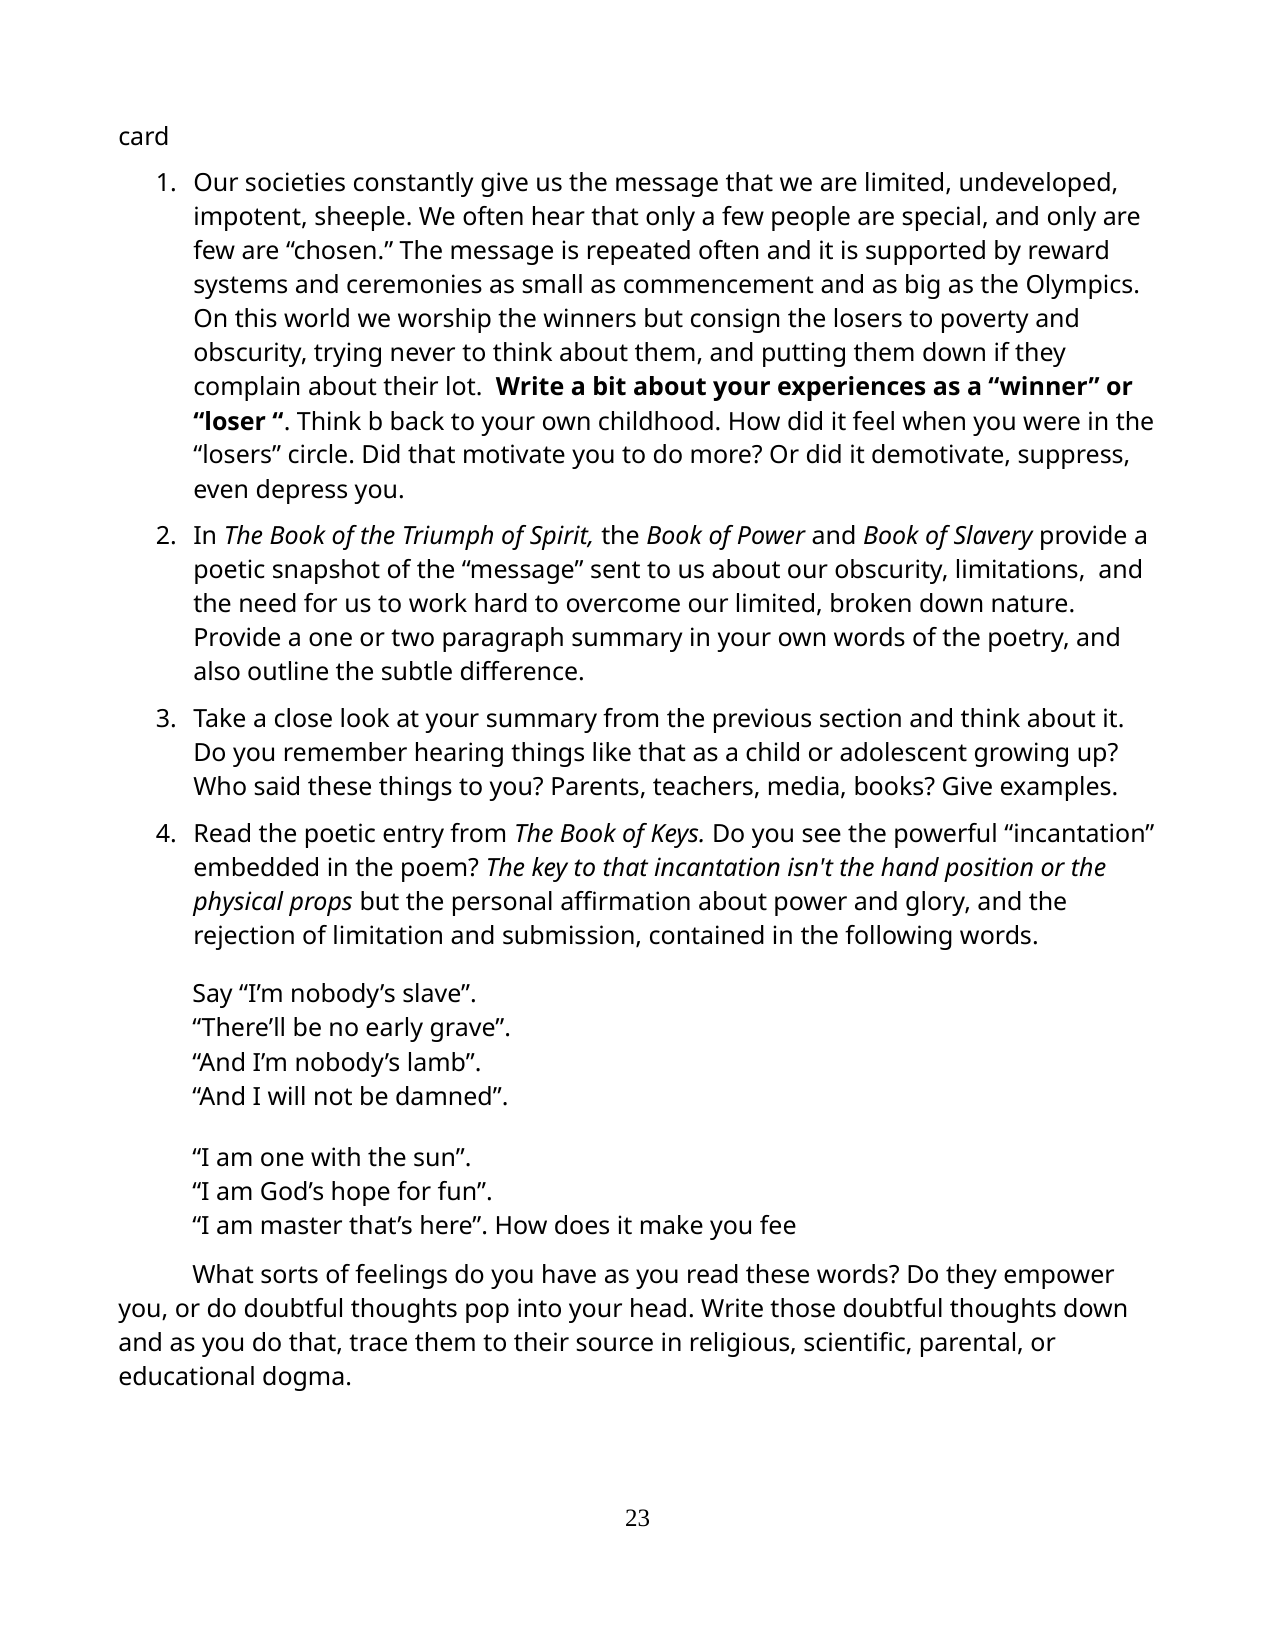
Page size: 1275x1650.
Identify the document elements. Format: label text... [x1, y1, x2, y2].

list Our societies constantly give us the message that we are limited, undeveloped, impotent, sheeple. We often hear that only a few people are special, and only are few are “chosen.” The message is repeated often and it is supported by reward systems and ceremonies as small as commencement and as big as the Olympics. On this world we worship the winners but consign the losers to poverty and obscurity, trying never to think about them, and putting them down if they complain about their lot. Write a bit about your experiences as a “winner” or “loser “. Think b back to your own childhood. How did it feel when you were in the “losers” circle. Did that motivate you to do more? Or did it demotivate, suppress, even depress you. [156, 165, 1157, 505]
text What sorts of feelings do you have as you read these words? Do they empower you, or do doubtful thoughts pop into your head. Write those doubtful thoughts down and as you do that, trace them to their source in religious, scientific, parental, or educational dogma. [118, 1256, 1157, 1393]
text “I am one with the sun”. “I am God’s hope for fun”. “I am master that’s here”. How does it make you fee [192, 1139, 1157, 1241]
text Say “I’m nobody’s slave”. “There’ll be no early grave”. “And I’m nobody’s lamb”. “And I will not be damned”. [192, 976, 1157, 1112]
list In The Book of the Triumph of Spirit, the Book of Power and Book of Slavery provide a poetic snapshot of the “message” sent to us about our obscurity, limitations, and the need for us to work hard to overcome our limited, broken down nature. Provide a one or two paragraph summary in your own words of the poetry, and also outline the subtle difference. [156, 518, 1157, 688]
text card [118, 118, 1157, 152]
list Read the poetic entry from The Book of Keys. Do you see the powerful “incantation” embedded in the poem? The key to that incantation isn't the hand position or the physical props but the personal affirmation about power and glory, and the rejection of limitation and submission, contained in the following words. [156, 815, 1157, 952]
list Take a close look at your summary from the previous section and think about it. Do you remember hearing things like that as a child or adolescent growing up? Who said these things to you? Parents, teachers, media, books? Give examples. [156, 701, 1157, 803]
